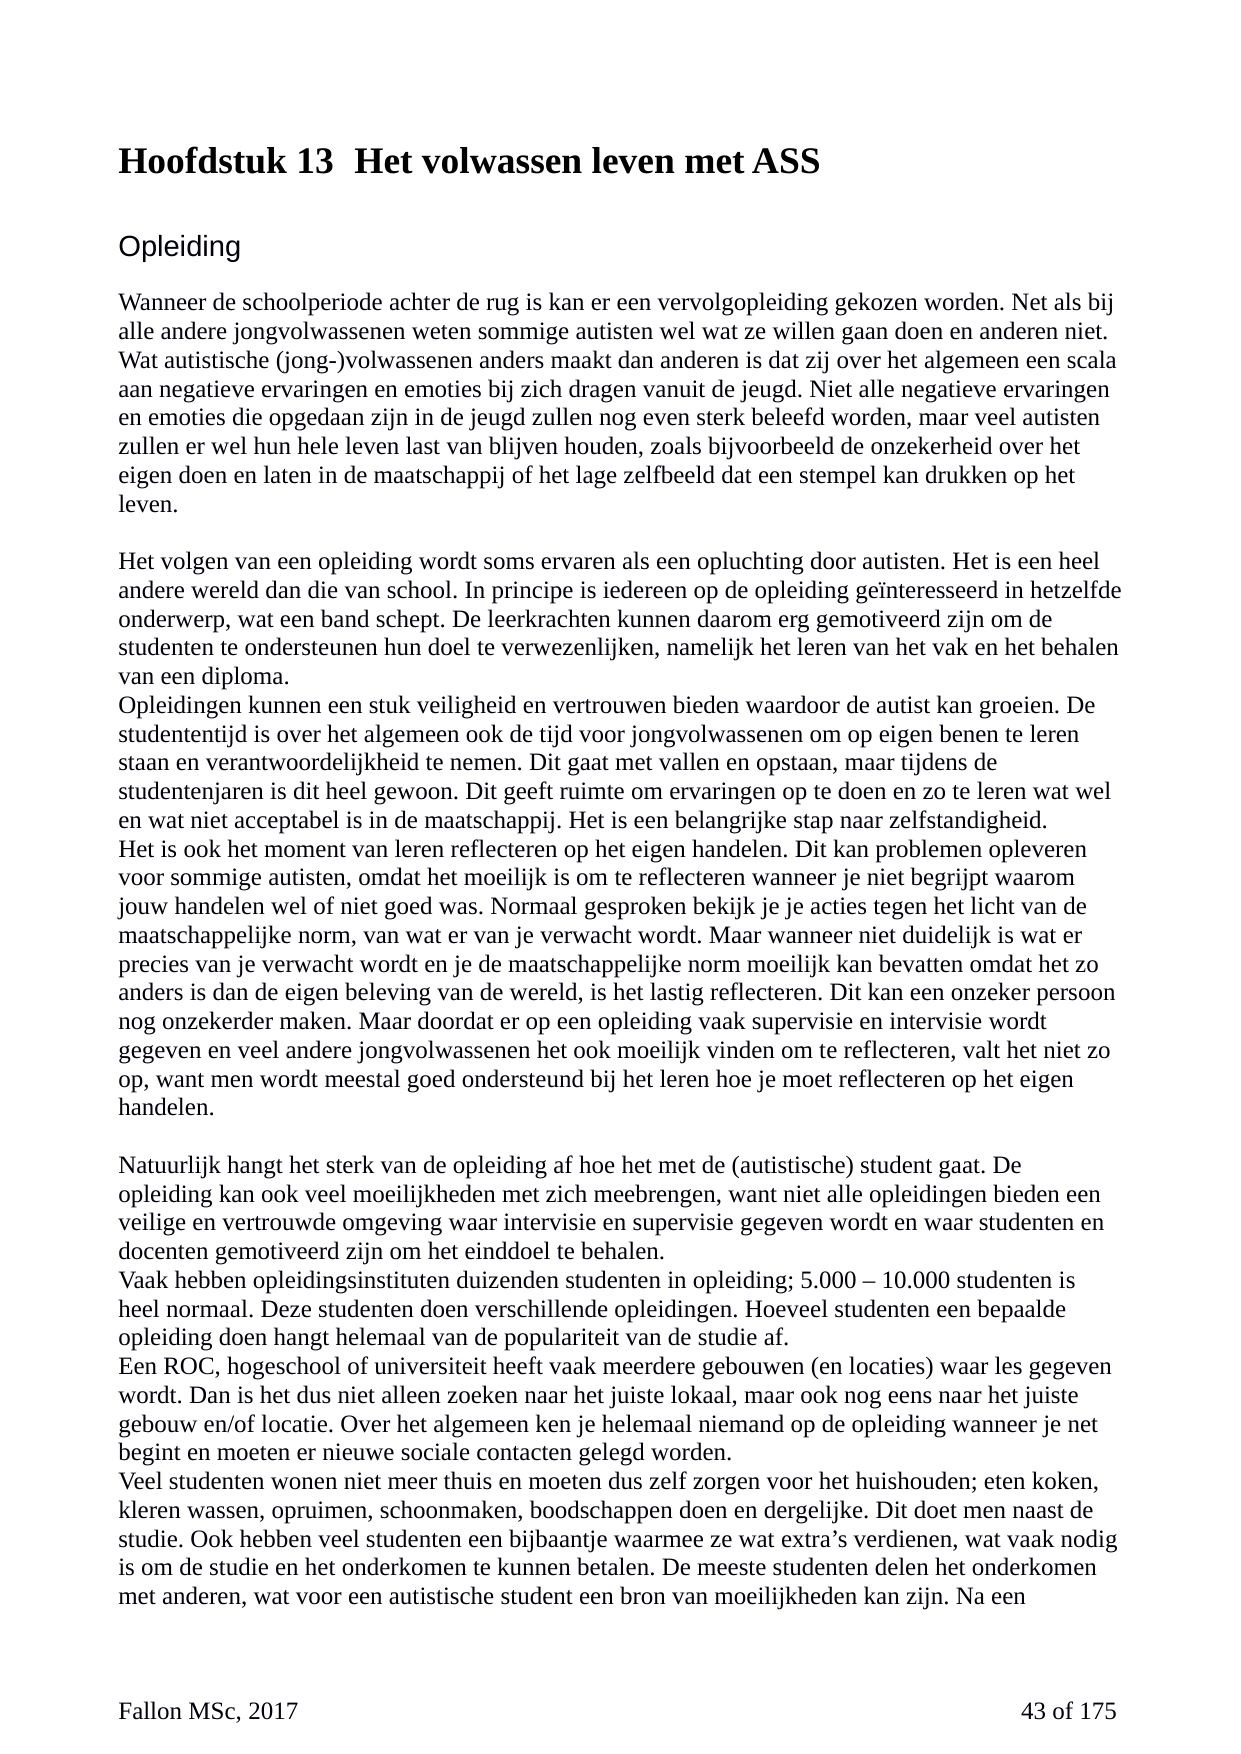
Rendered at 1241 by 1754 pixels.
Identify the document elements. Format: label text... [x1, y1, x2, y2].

text Natuurlijk hangt het sterk van de opleiding af hoe het met de (autistische) student gaat. De opleiding kan ook veel moeilijkheden met zich meebrengen, want niet alle opleidingen bieden een veilige en vertrouwde omgeving waar intervisie en supervisie gegeven wordt en waar studenten en docenten gemotiveerd zijn om het einddoel te behalen. [118, 1150, 1122, 1265]
text Een ROC, hogeschool of universiteit heeft vaak meerdere gebouwen (en locaties) waar les gegeven wordt. Dan is het dus niet alleen zoeken naar het juiste lokaal, maar ook nog eens naar het juiste gebouw en/of locatie. Over het algemeen ken je helemaal niemand op de opleiding wanneer je net begint en moeten er nieuwe sociale contacten gelegd worden. [118, 1351, 1122, 1466]
text Het volgen van een opleiding wordt soms ervaren als een opluchting door autisten. Het is een heel andere wereld dan die van school. In principe is iedereen op de opleiding geïnteresseerd in hetzelfde onderwerp, wat een band schept. De leerkrachten kunnen daarom erg gemotiveerd zijn om de studenten te ondersteunen hun doel te verwezenlijken, namelijk het leren van het vak en het behalen van een diploma. [118, 546, 1122, 690]
text Het is ook het moment van leren reflecteren op het eigen handelen. Dit kan problemen opleveren voor sommige autisten, omdat het moeilijk is om te reflecteren wanneer je niet begrijpt waarom jouw handelen wel of niet goed was. Normaal gesproken bekijk je je acties tegen het licht van de maatschappelijke norm, van wat er van je verwacht wordt. Maar wanneer niet duidelijk is wat er precies van je verwacht wordt en je de maatschappelijke norm moeilijk kan bevatten omdat het zo anders is dan de eigen beleving van de wereld, is het lastig reflecteren. Dit kan een onzeker persoon nog onzekerder maken. Maar doordat er op een opleiding vaak supervisie en intervisie wordt gegeven en veel andere jongvolwassenen het ook moeilijk vinden om te reflecteren, valt het niet zo op, want men wordt meestal goed ondersteund bij het leren hoe je moet reflecteren op het eigen handelen. [118, 834, 1122, 1121]
subtitle Hoofdstuk 13 Het volwassen leven met ASS [118, 139, 1122, 182]
text Opleidingen kunnen een stuk veiligheid en vertrouwen bieden waardoor de autist kan groeien. De studententijd is over het algemeen ook de tijd voor jongvolwassenen om op eigen benen te leren staan en verantwoordelijkheid te nemen. Dit gaat met vallen en opstaan, maar tijdens de studentenjaren is dit heel gewoon. Dit geeft ruimte om ervaringen op te doen en zo te leren wat wel en wat niet acceptabel is in de maatschappij. Het is een belangrijke stap naar zelfstandigheid. [118, 690, 1122, 834]
text Wanneer de schoolperiode achter de rug is kan er een vervolgopleiding gekozen worden. Net als bij alle andere jongvolwassenen weten sommige autisten wel wat ze willen gaan doen en anderen niet. [118, 287, 1122, 345]
text Wat autistische (jong-)volwassenen anders maakt dan anderen is dat zij over het algemeen een scala aan negatieve ervaringen en emoties bij zich dragen vanuit de jeugd. Niet alle negatieve ervaringen en emoties die opgedaan zijn in de jeugd zullen nog even sterk beleefd worden, maar veel autisten zullen er wel hun hele leven last van blijven houden, zoals bijvoorbeeld de onzekerheid over het eigen doen en laten in de maatschappij of het lage zelfbeeld dat een stempel kan drukken op het leven. [118, 345, 1122, 517]
subtitle Opleiding [118, 229, 1122, 263]
text Vaak hebben opleidingsinstituten duizenden studenten in opleiding; 5.000 – 10.000 studenten is heel normaal. Deze studenten doen verschillende opleidingen. Hoeveel studenten een bepaalde opleiding doen hangt helemaal van de populariteit van de studie af. [118, 1265, 1122, 1351]
text Veel studenten wonen niet meer thuis en moeten dus zelf zorgen voor het huishouden; eten koken, kleren wassen, opruimen, schoonmaken, boodschappen doen en dergelijke. Dit doet men naast de studie. Ook hebben veel studenten een bijbaantje waarmee ze wat extra’s verdienen, wat vaak nodig is om de studie en het onderkomen te kunnen betalen. De meeste studenten delen het onderkomen met anderen, wat voor een autistische student een bron van moeilijkheden kan zijn. Na een [118, 1466, 1122, 1610]
